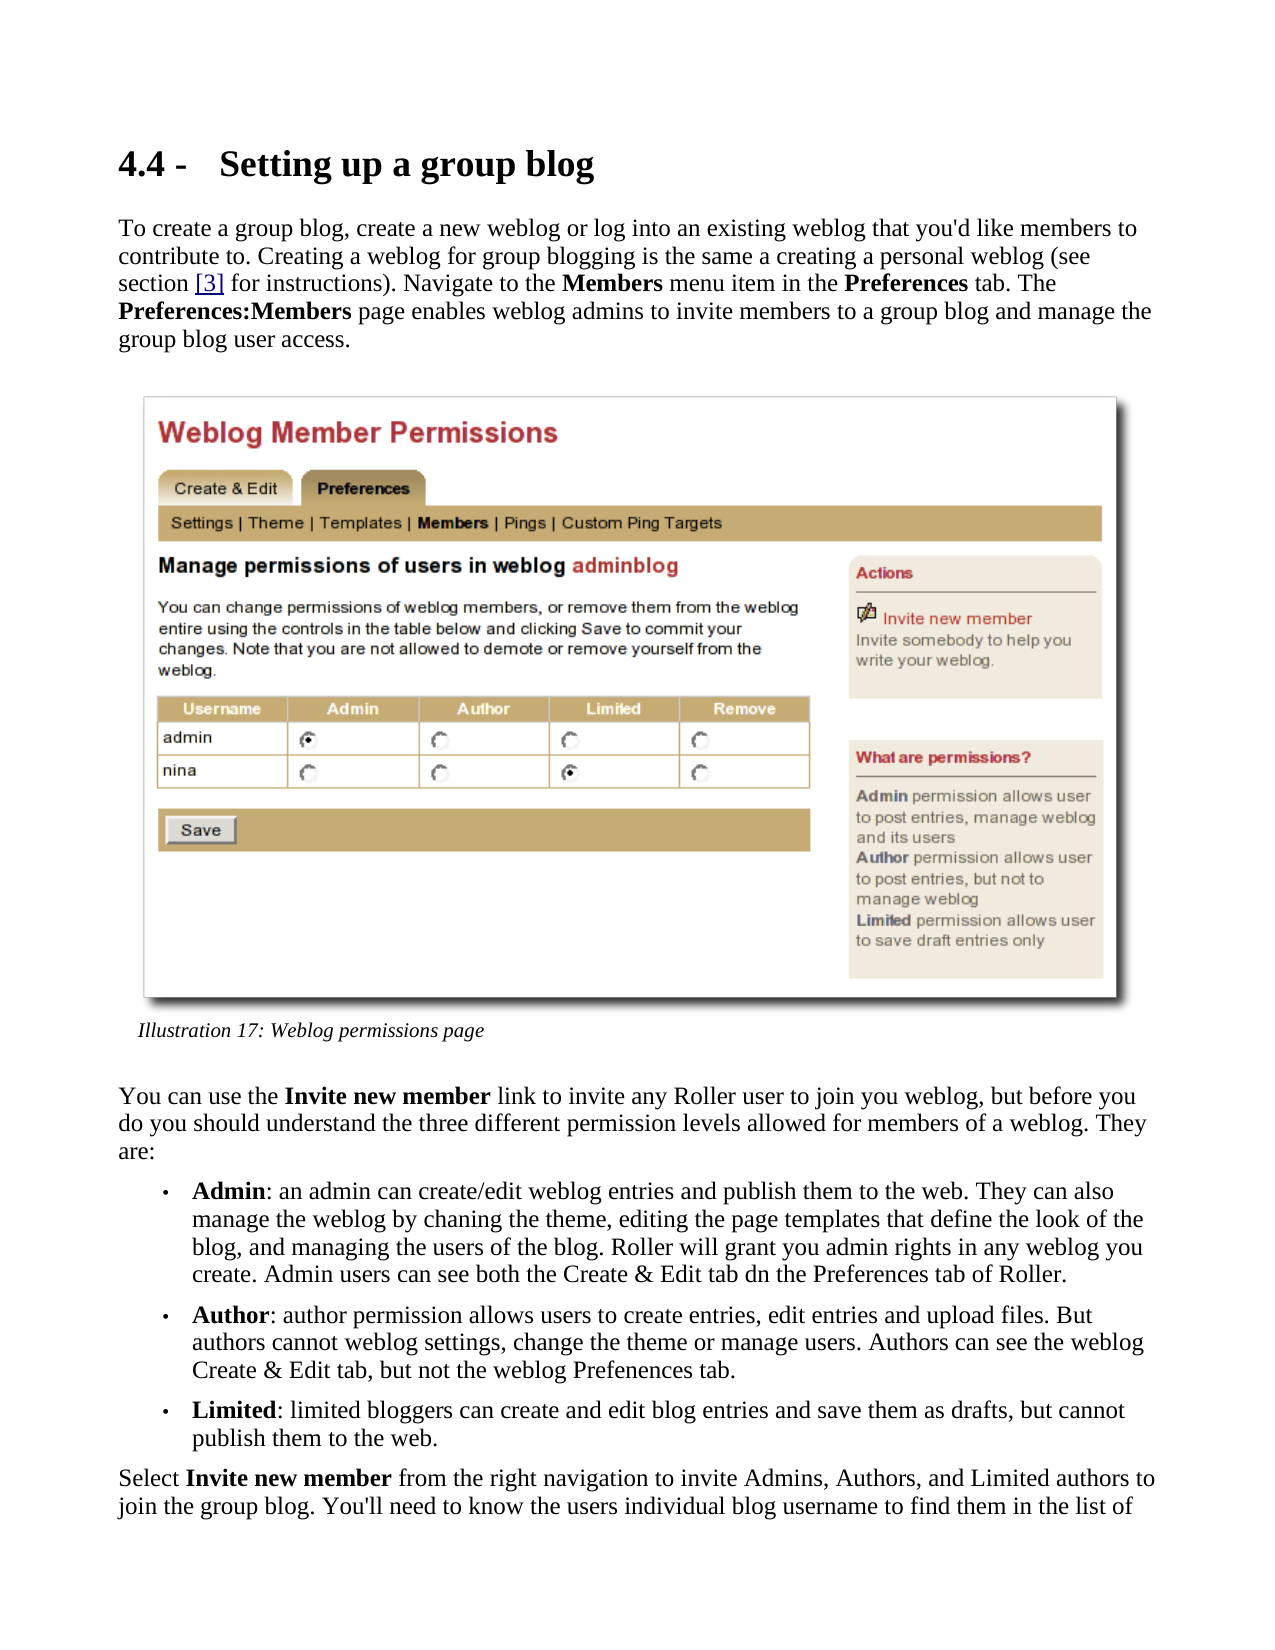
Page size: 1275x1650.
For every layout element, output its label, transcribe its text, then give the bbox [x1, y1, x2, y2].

text To create a group blog, create a new weblog or log into an existing weblog that you'd like members to contribute to. Creating a weblog for group blogging is the same a creating a personal weblog (see section [3] for instructions). Navigate to the Members menu item in the Preferences tab. The Preferences:Members page enables weblog admins to invite members to a group blog and manage the group blog user access. [118, 214, 1157, 353]
text You can use the Invite new member link to invite any Roller user to join you weblog, but before you do you should understand the three different permission levels allowed for members of a weblog. They are: [118, 1082, 1157, 1165]
list Admin: an admin can create/edit weblog entries and publish them to the web. They can also manage the weblog by chaning the theme, editing the page templates that define the look of the blog, and managing the users of the blog. Roller will grant you admin rights in any weblog you create. Admin users can see both the Create & Edit tab dn the Preferences tab of Roller. [162, 1177, 1157, 1288]
text Select Invite new member from the right navigation to invite Admins, Authors, and Limited authors to join the group blog. You'll need to know the users individual blog username to find them in the list of [118, 1464, 1157, 1520]
subtitle Setting up a group blog [118, 143, 1157, 184]
text Illustration 17: Weblog permissions page [138, 1019, 1137, 1042]
list Author: author permission allows users to create entries, edit entries and upload files. But authors cannot weblog settings, change the theme or manage users. Authors can see the weblog Create & Edit tab, but not the weblog Prefenences tab. [162, 1301, 1157, 1384]
picture [137, 390, 1138, 1019]
list Limited: limited bloggers can create and edit blog entries and save them as drafts, but cannot publish them to the web. [162, 1396, 1157, 1452]
